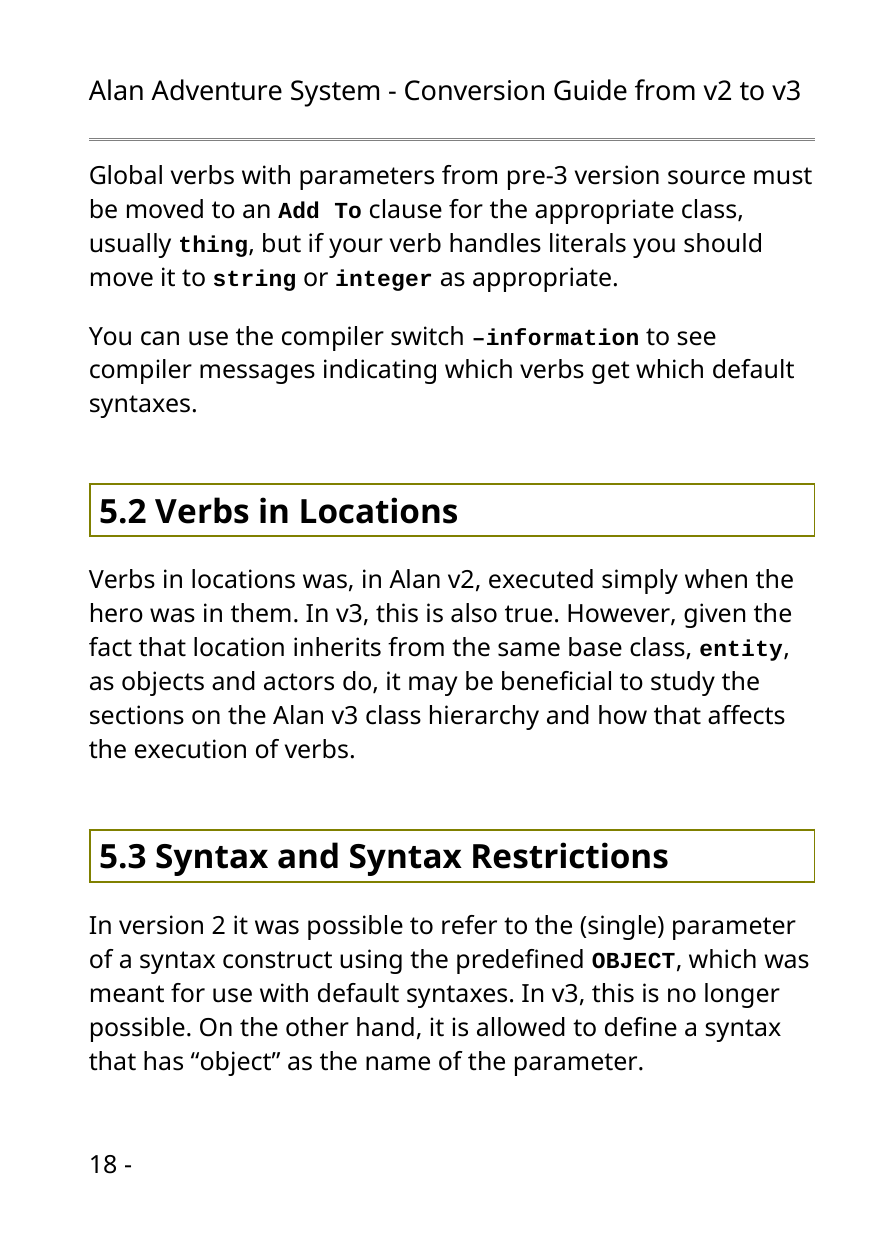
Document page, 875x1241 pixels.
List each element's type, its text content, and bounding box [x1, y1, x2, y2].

subtitle Syntax and Syntax Restrictions [91, 831, 814, 881]
text Global verbs with parameters from pre-3 version source must be moved to an Add To clause for the appropriate class, usually thing, but if your verb handles literals you should move it to string or integer as appropriate. [88, 158, 815, 293]
subtitle Verbs in Locations [91, 485, 814, 535]
text You can use the compiler switch –information to see compiler messages indicating which verbs get which default syntaxes. [88, 318, 815, 420]
text In version 2 it was possible to refer to the (single) parameter of a syntax construct using the predefined OBJECT, which was meant for use with default syntaxes. In v3, this is no longer possible. On the other hand, it is allowed to define a syntax that has “object” as the name of the parameter. [88, 908, 815, 1078]
text Verbs in locations was, in Alan v2, executed simply when the hero was in them. In v3, this is also true. However, given the fact that location inherits from the same base class, entity, as objects and actors do, it may be beneficial to study the sections on the Alan v3 class hierarchy and how that affects the execution of verbs. [88, 562, 815, 766]
